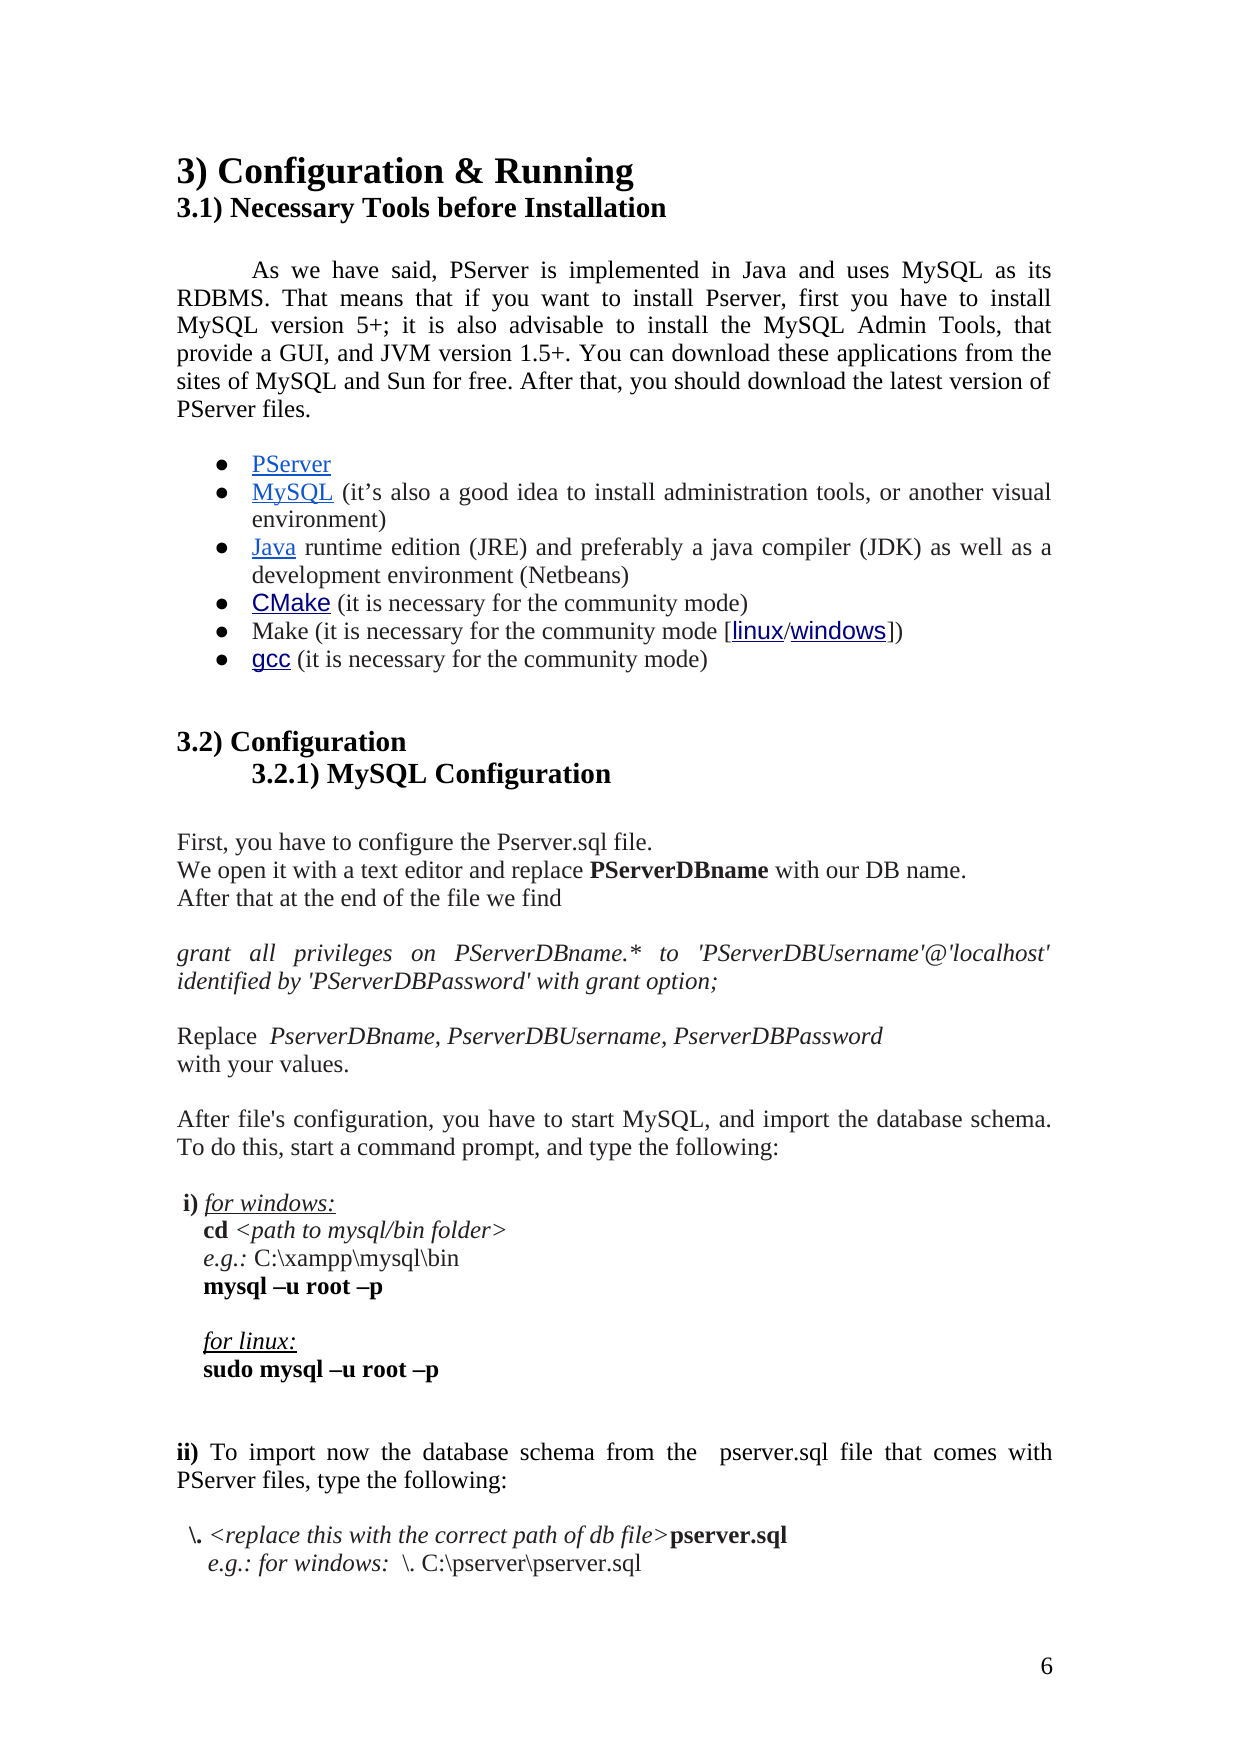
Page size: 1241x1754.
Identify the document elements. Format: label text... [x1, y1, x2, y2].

text mysql –u root –p [203, 1272, 1053, 1299]
text with your values. [177, 1050, 1053, 1078]
list PServer [214, 450, 1053, 478]
text grant all privileges on PServerDBname.* to 'PServerDBUsername'@'localhost' identified by 'PServerDBPassword' with grant option; [177, 939, 1053, 995]
text As we have said, PServer is implemented in Java and uses MySQL as its RDBMS. That means that if you want to install Pserver, first you have to install MySQL version 5+; it is also advisable to install the MySQL Admin Tools, that provide a GUI, and JVM version 1.5+. You can download these applications from the sites of MySQL and Sun for free. After that, you should download the latest version of PServer files. [176, 256, 1053, 422]
text 3.1) Necessary Tools before Installation [176, 192, 1053, 224]
list Make (it is necessary for the community mode [linux/windows]) [214, 617, 1053, 645]
text i) for windows: [158, 1189, 1053, 1216]
text We open it with a text editor and replace PServerDBname with our DB name. [177, 856, 1053, 884]
text 3.2) Configuration [176, 725, 1053, 758]
text \. <replace this with the correct path of db file>pserver.sql [176, 1521, 1053, 1549]
text After that at the end of the file we find [177, 884, 1053, 912]
text After file's configuration, you have to start MySQL, and import the database schema. To do this, start a command prompt, and type the following: [177, 1106, 1053, 1161]
text Replace PserverDBname, PserverDBUsername, PserverDBPassword [177, 1022, 1053, 1050]
text ii) To import now the database schema from the pserver.sql file that comes with PServer files, type the following: [176, 1438, 1053, 1494]
text 3.2.1) MySQL Configuration [251, 758, 1053, 790]
text cd <path to mysql/bin folder> [203, 1216, 1053, 1244]
text 3) Configuration & Running [176, 150, 1053, 192]
list Java runtime edition (JRE) and preferably a java compiler (JDK) as well as a development environment (Netbeans) [214, 533, 1053, 589]
list MySQL (it’s also a good idea to install administration tools, or another visual environment) [214, 478, 1053, 533]
text First, you have to configure the Pserver.sql file. [177, 828, 1053, 856]
text sudo mysql –u root –p [203, 1355, 1053, 1383]
list CMake (it is necessary for the community mode) [214, 589, 1053, 617]
text e.g.: for windows: \. C:\pserver\pserver.sql [176, 1549, 1053, 1577]
text for linux: [203, 1327, 1053, 1355]
text e.g.: C:\xampp\mysql\bin [203, 1244, 1053, 1272]
list gcc (it is necessary for the community mode) [214, 645, 1053, 673]
